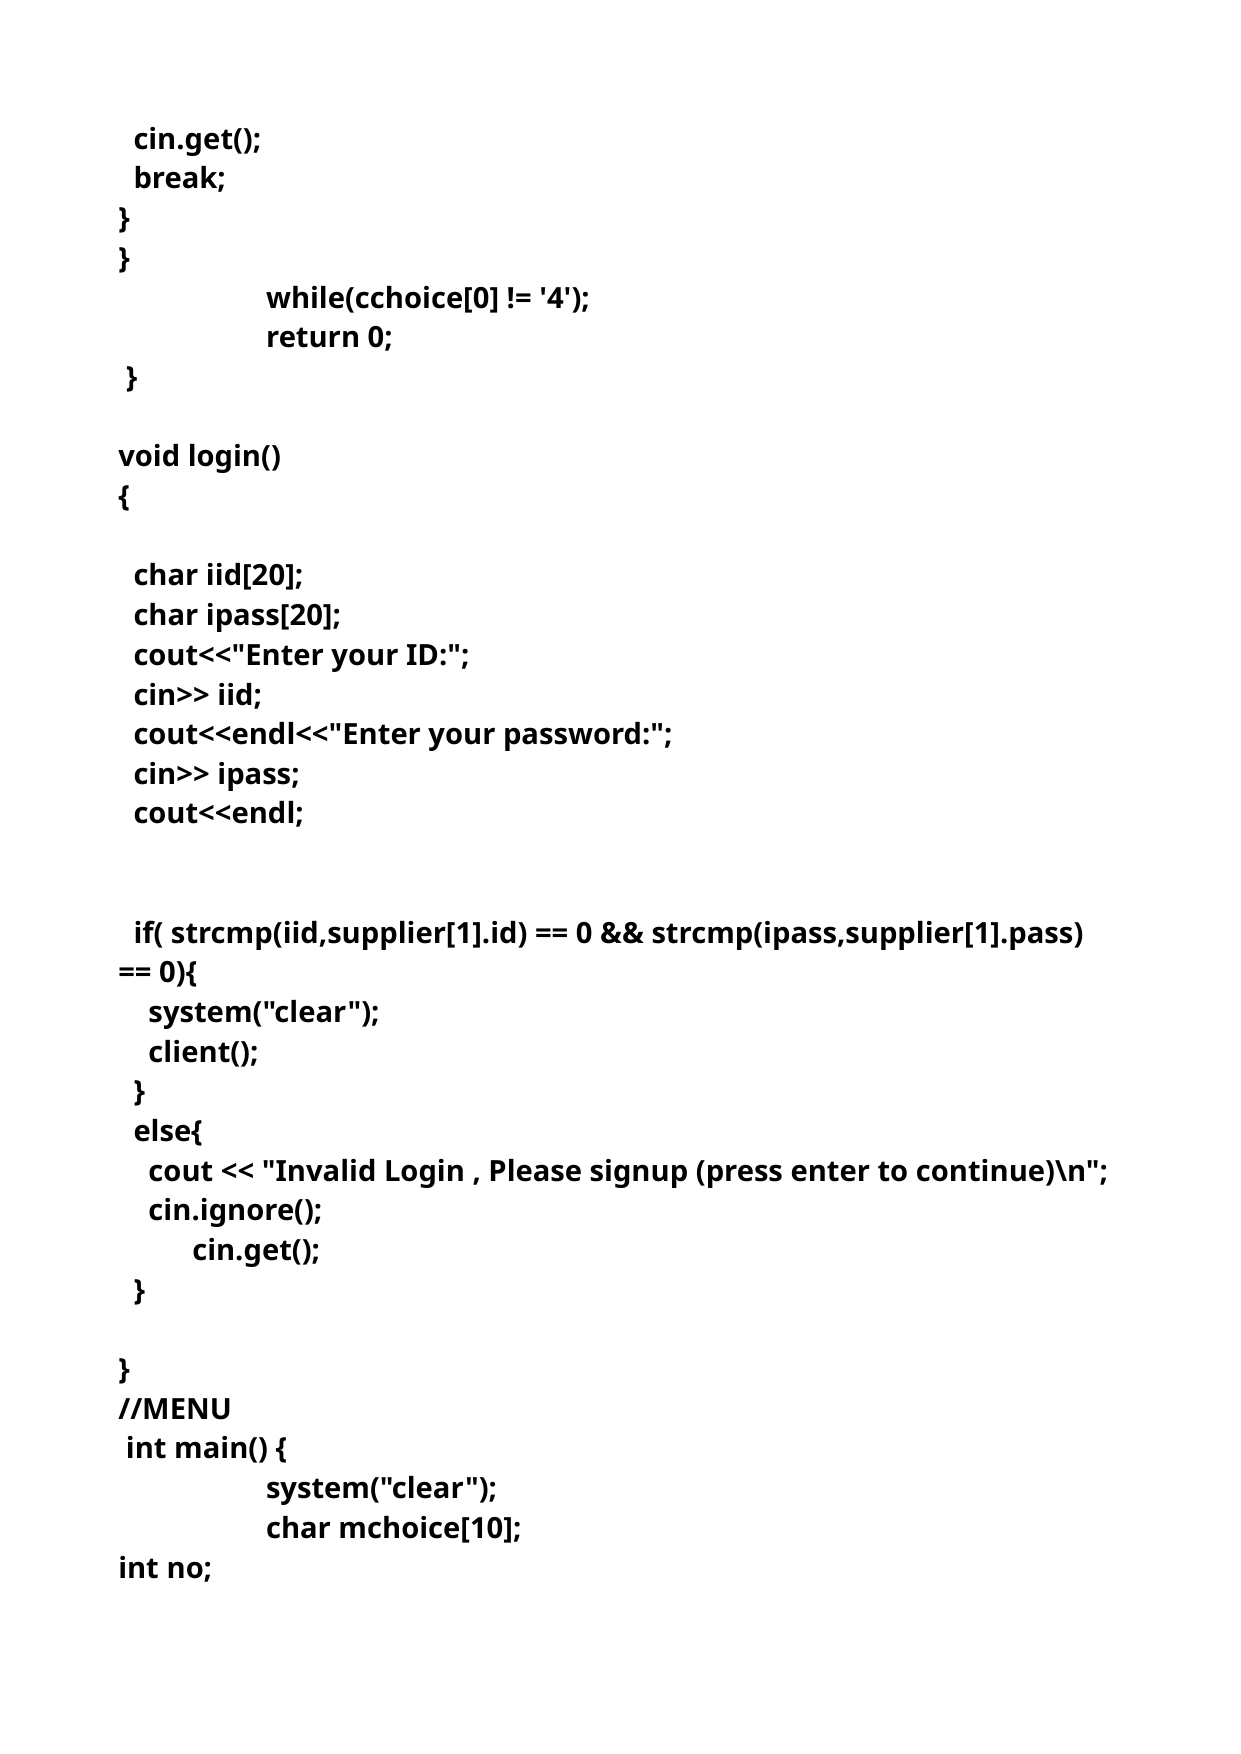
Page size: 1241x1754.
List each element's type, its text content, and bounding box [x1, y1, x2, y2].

text { [118, 475, 1122, 515]
text client(); [118, 1031, 1122, 1071]
text system("clear"); [118, 991, 1122, 1031]
text } [118, 1348, 1122, 1388]
text cout << "Invalid Login , Please signup (press enter to continue)\n"; [118, 1150, 1122, 1190]
text cout<<endl; [118, 793, 1122, 832]
text } [118, 1071, 1122, 1110]
text cin.get(); [118, 118, 1122, 158]
text int no; [118, 1547, 1122, 1587]
text void login() [118, 436, 1122, 475]
text system("clear"); [118, 1467, 1122, 1507]
text char ipass[20]; [118, 594, 1122, 634]
text } [118, 1269, 1122, 1309]
text cin>> iid; [118, 674, 1122, 713]
text char iid[20]; [118, 555, 1122, 594]
text return 0; [118, 317, 1122, 356]
text cin.ignore(); [118, 1190, 1122, 1229]
text } [118, 197, 1122, 237]
text int main() { [118, 1428, 1122, 1467]
text if( strcmp(iid,supplier[1].id) == 0 && strcmp(ipass,supplier[1].pass) == 0){ [118, 912, 1122, 991]
text cin.get(); [118, 1229, 1122, 1269]
text break; [118, 158, 1122, 197]
text cout<<"Enter your ID:"; [118, 634, 1122, 674]
text char mchoice[10]; [118, 1507, 1122, 1547]
text while(cchoice[0] != '4'); [118, 277, 1122, 317]
text cin>> ipass; [118, 753, 1122, 793]
text } [118, 237, 1122, 277]
text } [118, 356, 1122, 396]
text //MENU [118, 1388, 1122, 1428]
text cout<<endl<<"Enter your password:"; [118, 713, 1122, 753]
text else{ [118, 1110, 1122, 1150]
